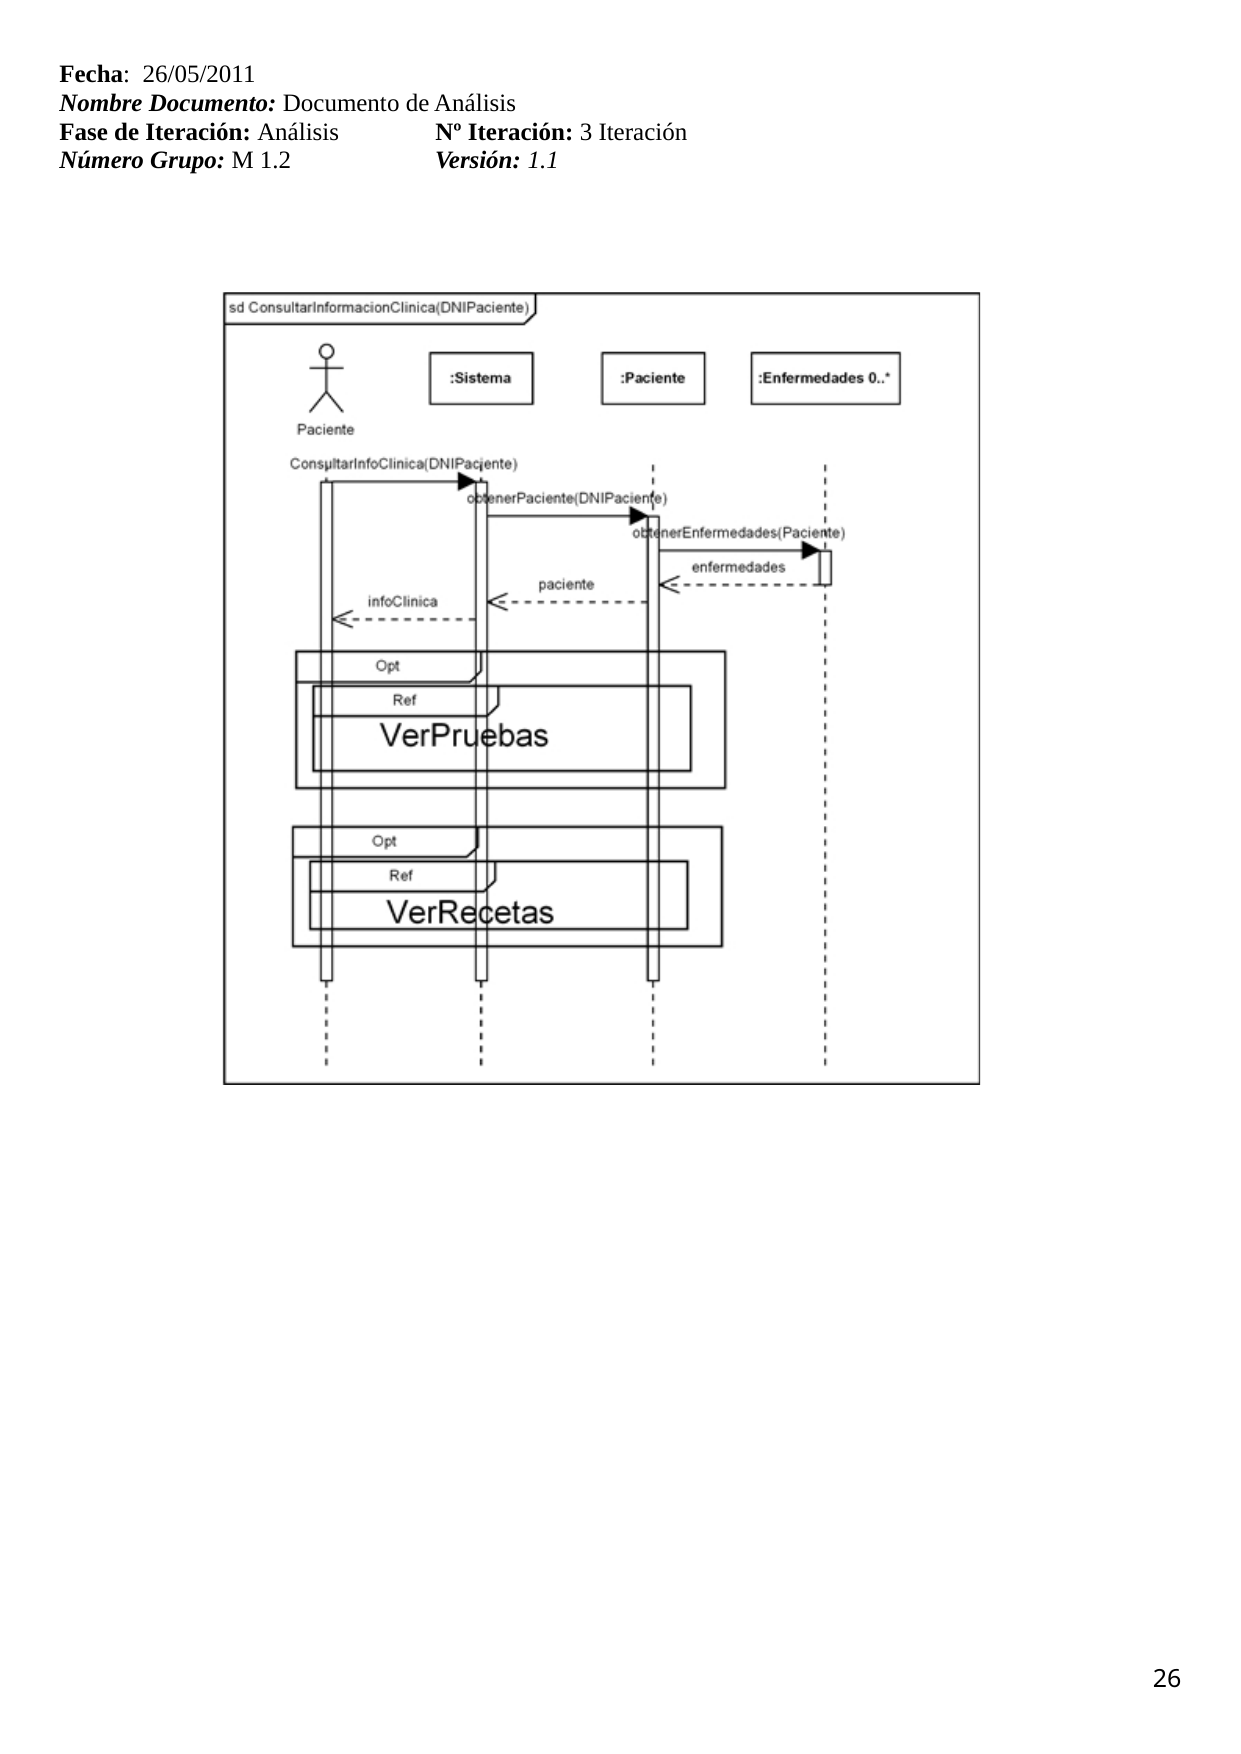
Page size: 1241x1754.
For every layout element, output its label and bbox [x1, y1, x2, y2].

picture [222, 292, 981, 1085]
